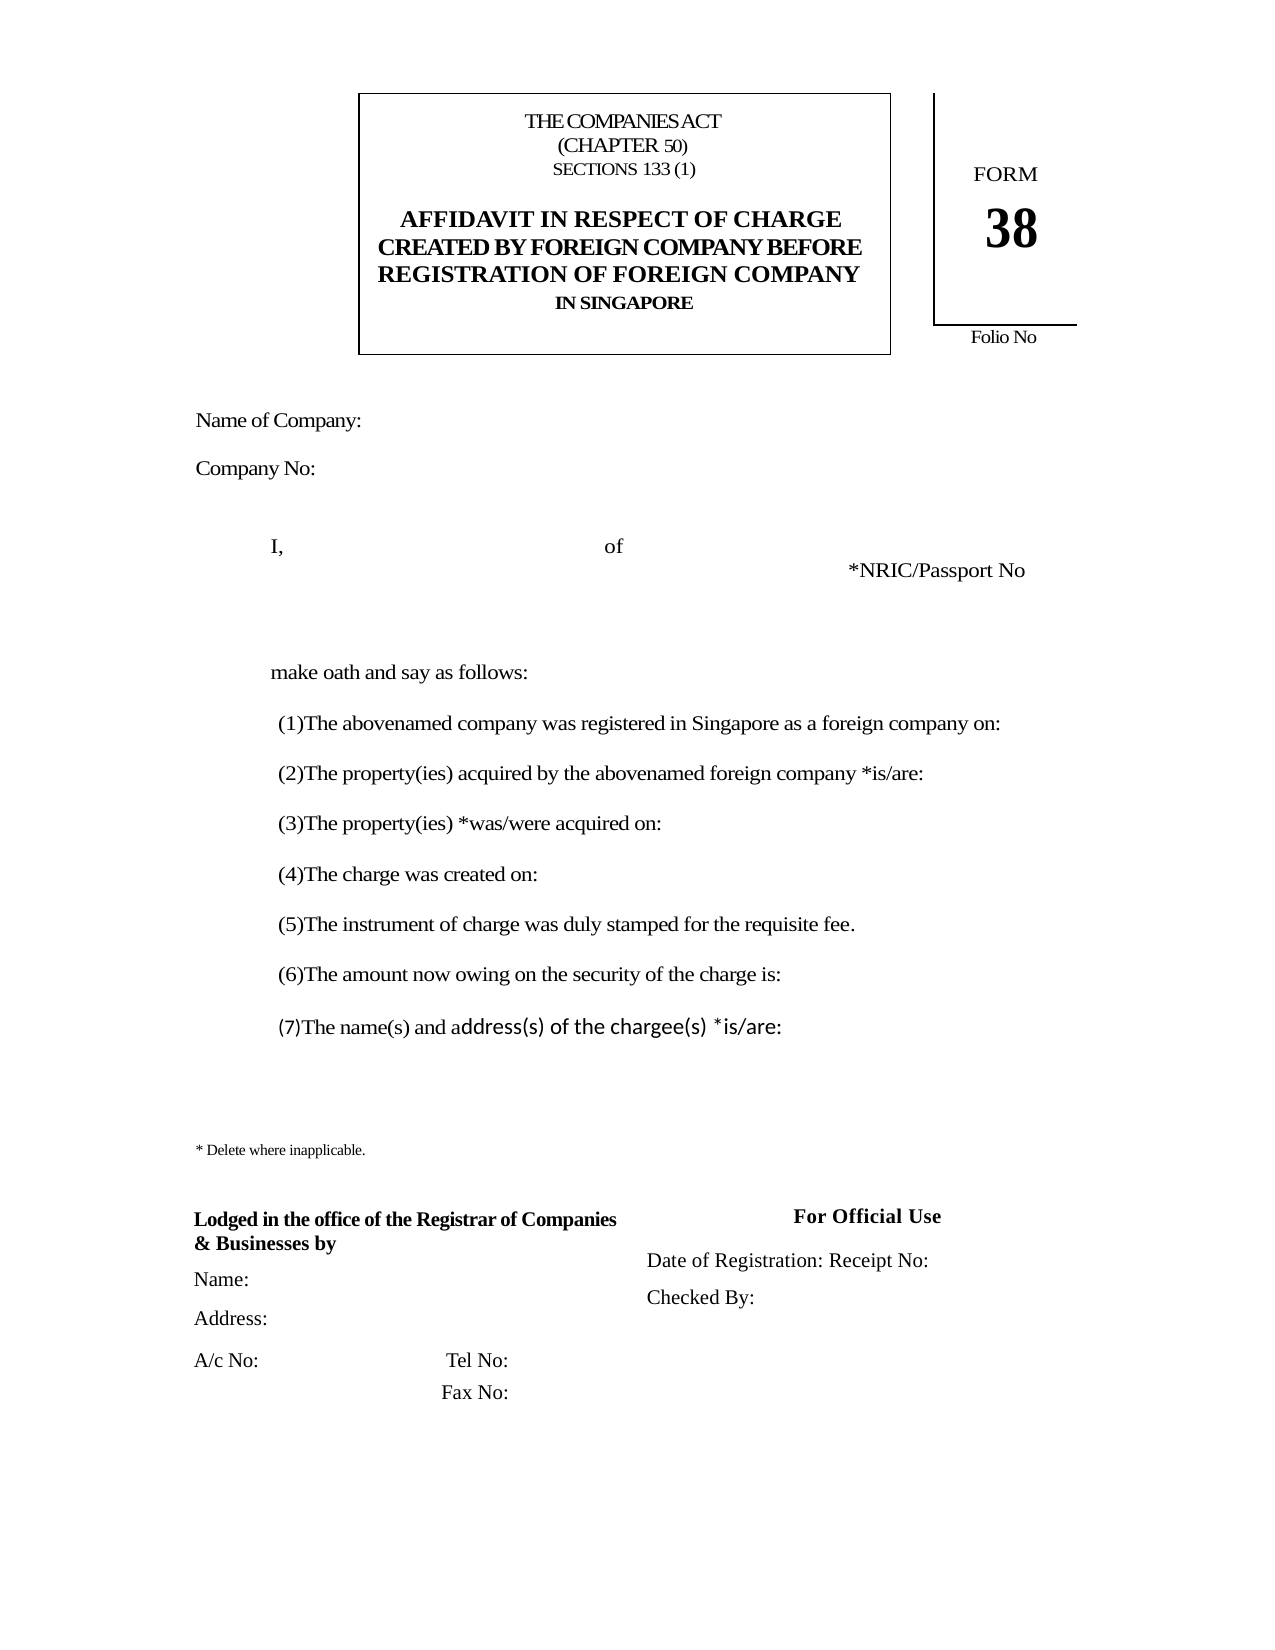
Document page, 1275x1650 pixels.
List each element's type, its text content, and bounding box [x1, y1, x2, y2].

list The name(s) and address(s) of the chargee(s) *is/are: [278, 1012, 1094, 1040]
list The abovenamed company was registered in Singapore as a foreign company on: [278, 711, 1094, 734]
text * Delete where inapplicable. [195, 1141, 1094, 1159]
text make oath and say as follows: [270, 636, 1094, 684]
list The instrument of charge was duly stamped for the requisite fee. [278, 912, 1094, 936]
table_header Lodged in the office of the Registrar of Companies & Businesses by Name: Address: A/c No: Tel No: Fax No: [188, 1201, 641, 1410]
table_header THE COMPANIES ACT (CHAPTER 50) SECTIONS 133 (1) AFFIDAVIT IN RESPECT OF CHARGE CREATED BY FOREIGN COMPANY BEFORE REGISTRATION OF FOREIGN COMPANY IN SINGAPORE [360, 94, 890, 324]
list The charge was created on: [278, 861, 1094, 886]
table_cell Folio No [934, 326, 1077, 354]
table_cell [360, 324, 890, 354]
list The amount now owing on the security of the charge is: [278, 962, 1094, 986]
table_header For Official Use Date of Registration: Receipt No: Checked By: [641, 1201, 1094, 1410]
table_header [891, 93, 933, 324]
text I, <get_director1(o.id)['name']> of <get_partner_full_address(get_director1(o.id)['id'])> *NRIC/Passport No <get_director1(o.id)['nric']> [270, 534, 1094, 606]
text Company No: <o.uen> [195, 456, 1092, 480]
table_header FORM 38 [935, 93, 1077, 324]
table_cell [891, 324, 934, 354]
list The property(ies) acquired by the abovenamed foreign company *is/are: [278, 761, 1094, 785]
text Name of Company: <o.name> [195, 408, 1092, 432]
list The property(ies) *was/were acquired on: [278, 811, 1094, 835]
